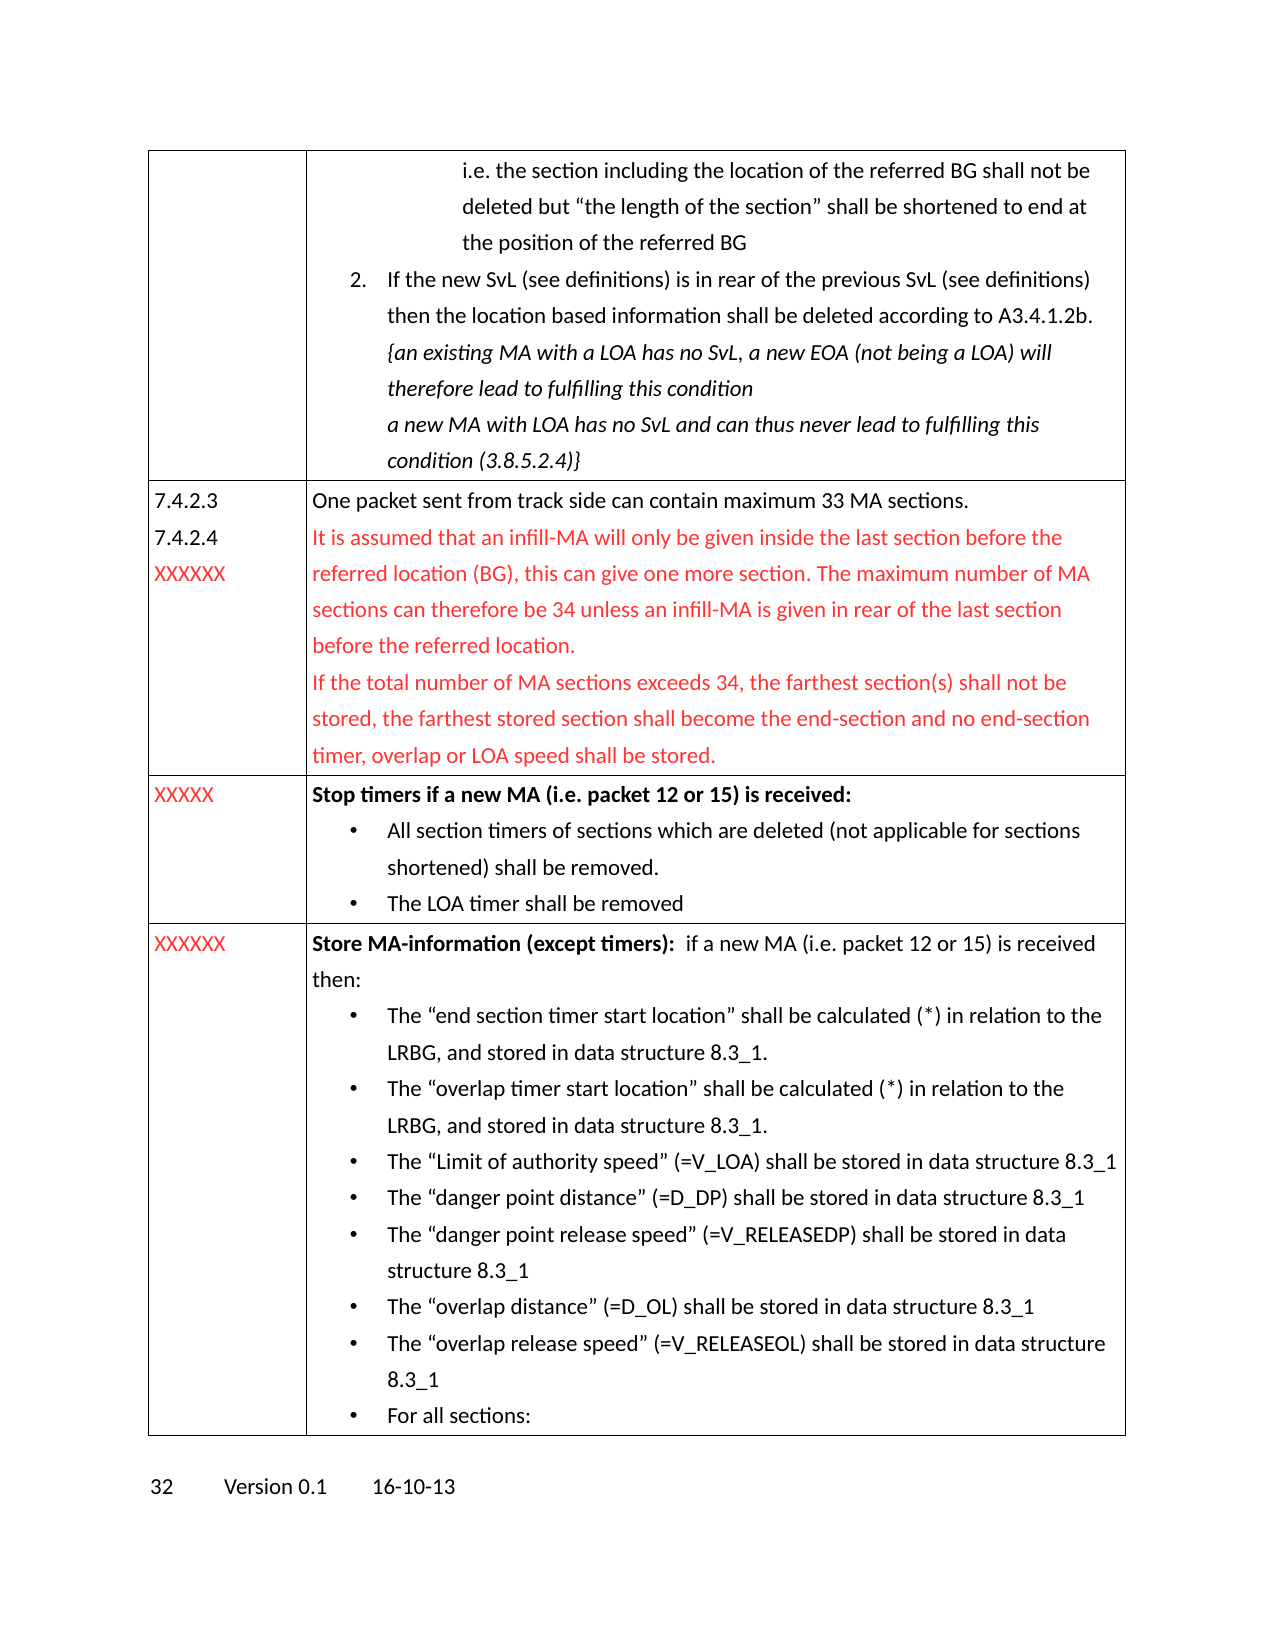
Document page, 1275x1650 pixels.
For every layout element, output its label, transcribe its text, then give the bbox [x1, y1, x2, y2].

table_cell i.e. the section including the location of the referred BG shall not be deleted but “the length of the section” shall be shortened to end at the position of the referred BG If the new SvL (see definitions) is in rear of the previous SvL (see definitions) then the location based information shall be deleted according to A3.4.1.2b. {an existing MA with a LOA has no SvL, a new EOA (not being a LOA) will therefore lead to fulfilling this condition a new MA with LOA has no SvL and can thus never lead to fulfilling this condition (3.8.5.2.4)} [307, 151, 1125, 480]
table_cell 7.4.2.3 7.4.2.4 XXXXXX [149, 481, 306, 774]
table_cell [149, 151, 306, 480]
table_cell Stop timers if a new MA (i.e. packet 12 or 15) is received: All section timers of sections which are deleted (not applicable for sections shortened) shall be removed. The LOA timer shall be removed [307, 776, 1125, 923]
table_cell Store MA-information (except timers): if a new MA (i.e. packet 12 or 15) is received then: The “end section timer start location” shall be calculated (*) in relation to the LRBG, and stored in data structure 8.3_1. The “overlap timer start location” shall be calculated (*) in relation to the LRBG, and stored in data structure 8.3_1. The “Limit of authority speed” (=V_LOA) shall be stored in data structure 8.3_1 The “danger point distance” (=D_DP) shall be stored in data structure 8.3_1 The “danger point release speed” (=V_RELEASEDP) shall be stored in data structure 8.3_1 The “overlap distance” (=D_OL) shall be stored in data structure 8.3_1 The “overlap release speed” (=V_RELEASEOL) shall be stored in data structure 8.3_1 For all sections: The “starting location of the section” shall be calculated (*) in relation to the LRBG, and stored in data structure 8.3_3. The “sender of the MA” (BG or RBC identity) shall be stored in data structure 8.3_3 Create a section timer if required (see below XXXXXXXXXXX) The “length of the end section” (= L_SECTION) shall be stored in data structure 8.3_3 (*) taking into account the location reference given in the message sending the MA [307, 924, 1125, 1435]
table_cell XXXXX [149, 776, 306, 923]
table_cell One packet sent from track side can contain maximum 33 MA sections. It is assumed that an infill-MA will only be given inside the last section before the referred location (BG), this can give one more section. The maximum number of MA sections can therefore be 34 unless an infill-MA is given in rear of the last section before the referred location. If the total number of MA sections exceeds 34, the farthest section(s) shall not be stored, the farthest stored section shall become the end-section and no end-section timer, overlap or LOA speed shall be stored. [307, 481, 1125, 774]
table_cell XXXXXX [149, 924, 306, 1435]
